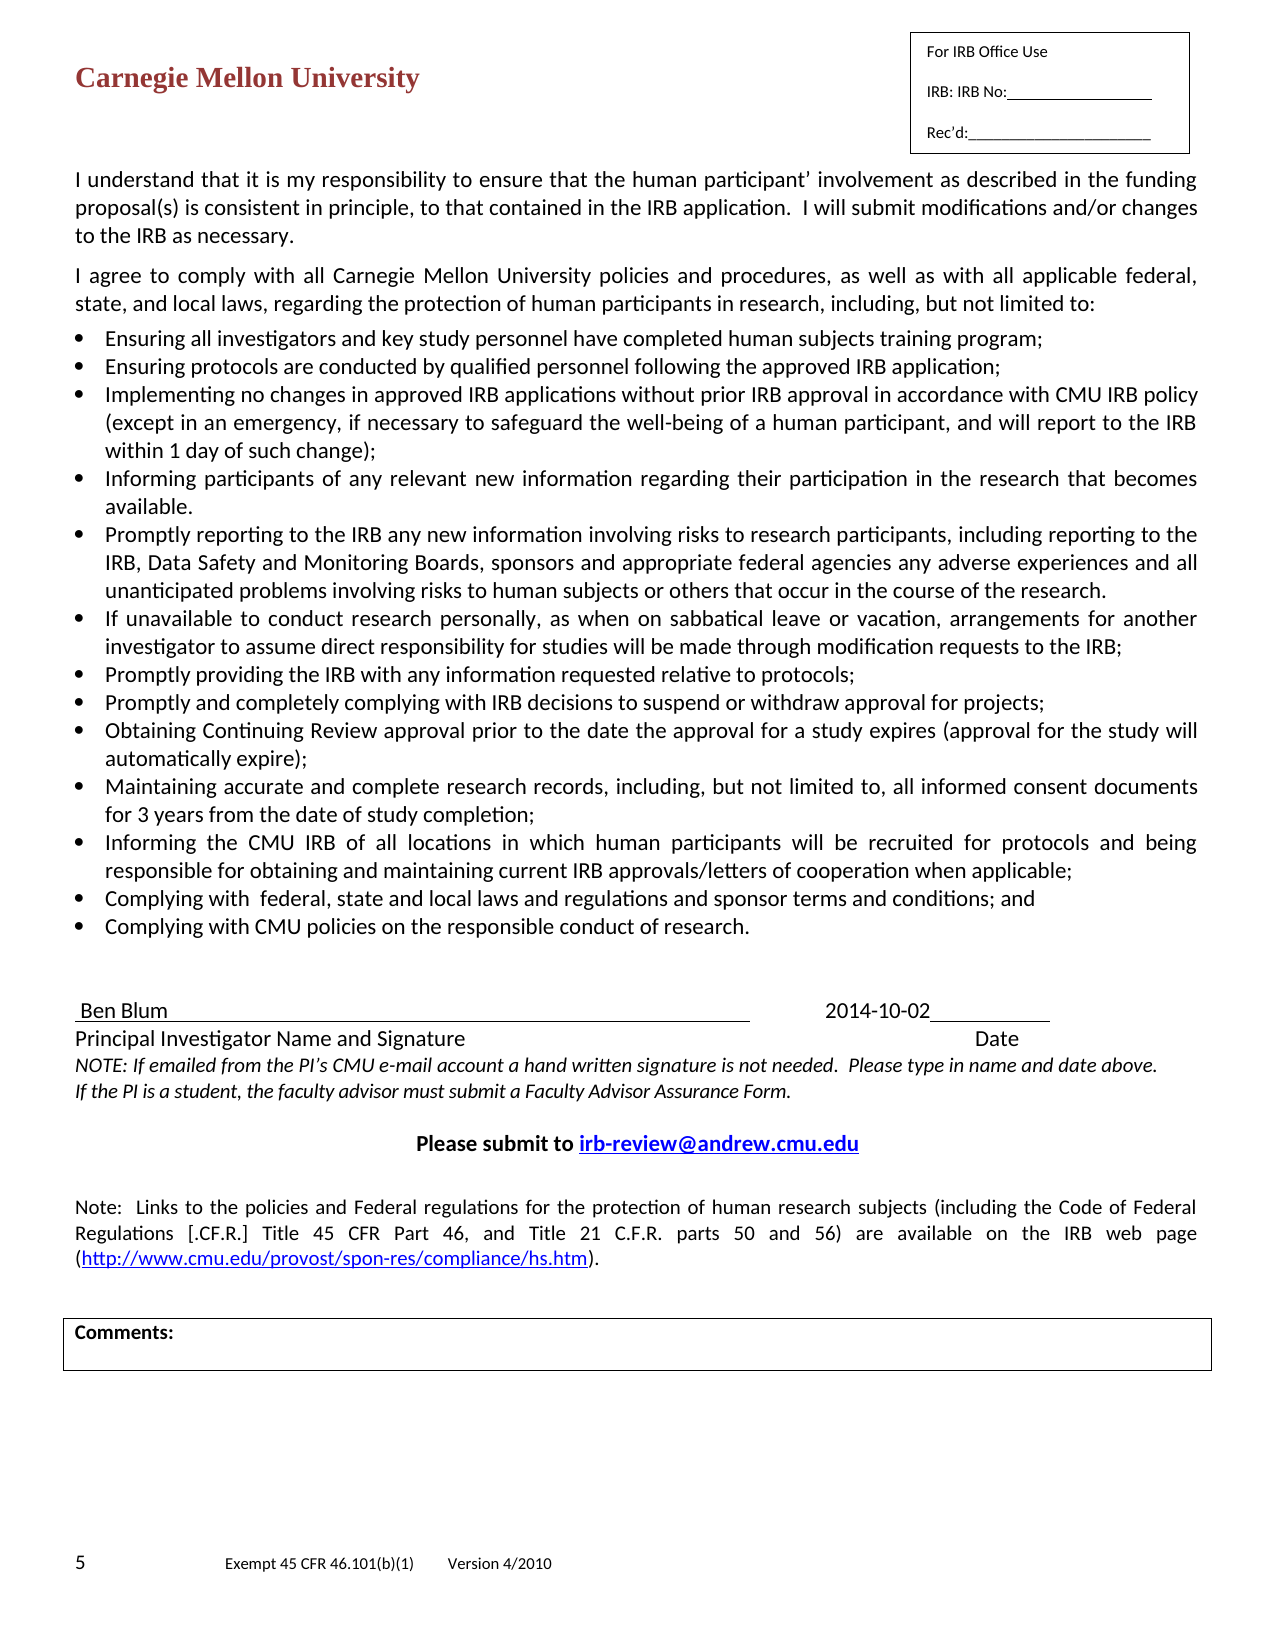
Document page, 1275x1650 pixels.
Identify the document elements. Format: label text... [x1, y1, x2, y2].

list Promptly providing the IRB with any information requested relative to protocols; [75, 660, 1200, 688]
list Complying with federal, state and local laws and regulations and sponsor terms and conditions; and [75, 884, 1200, 912]
list Informing participants of any relevant new information regarding their participation in the research that becomes available. [75, 464, 1200, 520]
text Note: Links to the policies and Federal regulations for the protection of human research subjects (including the Code of Federal Regulations [.CF.R.] Title 45 CFR Part 46, and Title 21 C.F.R. parts 50 and 56) are available on the IRB web page (http://www.cmu.edu/provost/spon-res/compliance/hs.htm). [75, 1194, 1200, 1271]
text Ben Blum 2014-10-02 [75, 996, 1200, 1024]
table_header Comments: [64, 1319, 1211, 1370]
list Ensuring protocols are conducted by qualified personnel following the approved IRB application; [75, 352, 1200, 380]
list Informing the CMU IRB of all locations in which human participants will be recruited for protocols and being responsible for obtaining and maintaining current IRB approvals/letters of cooperation when applicable; [75, 828, 1200, 884]
text NOTE: If emailed from the PI’s CMU e-mail account a hand written signature is not needed. Please type in name and date above. [75, 1052, 1200, 1078]
text Principal Investigator Name and Signature Date [75, 1024, 1200, 1052]
list Obtaining Continuing Review approval prior to the date the approval for a study expires (approval for the study will automatically expire); [75, 716, 1200, 772]
text Please submit to irb-review@andrew.cmu.edu [75, 1129, 1200, 1157]
list Ensuring all investigators and key study personnel have completed human subjects training program; [75, 324, 1200, 352]
text If the PI is a student, the faculty advisor must submit a Faculty Advisor Assurance Form. [75, 1078, 1200, 1103]
list Maintaining accurate and complete research records, including, but not limited to, all informed consent documents for 3 years from the date of study completion; [75, 772, 1200, 828]
list Implementing no changes in approved IRB applications without prior IRB approval in accordance with CMU IRB policy (except in an emergency, if necessary to safeguard the well-being of a human participant, and will report to the IRB within 1 day of such change); [75, 380, 1200, 464]
list Promptly and completely complying with IRB decisions to suspend or withdraw approval for projects; [75, 688, 1200, 716]
text I understand that it is my responsibility to ensure that the human participant’ involvement as described in the funding proposal(s) is consistent in principle, to that contained in the IRB application. I will submit modifications and/or changes to the IRB as necessary. [75, 165, 1200, 249]
list If unavailable to conduct research personally, as when on sabbatical leave or vacation, arrangements for another investigator to assume direct responsibility for studies will be made through modification requests to the IRB; [75, 604, 1200, 660]
list Complying with CMU policies on the responsible conduct of research. [75, 912, 1200, 940]
list Promptly reporting to the IRB any new information involving risks to research participants, including reporting to the IRB, Data Safety and Monitoring Boards, sponsors and appropriate federal agencies any adverse experiences and all unanticipated problems involving risks to human subjects or others that occur in the course of the research. [75, 520, 1200, 604]
text I agree to comply with all Carnegie Mellon University policies and procedures, as well as with all applicable federal, state, and local laws, regarding the protection of human participants in research, including, but not limited to: [75, 262, 1200, 318]
